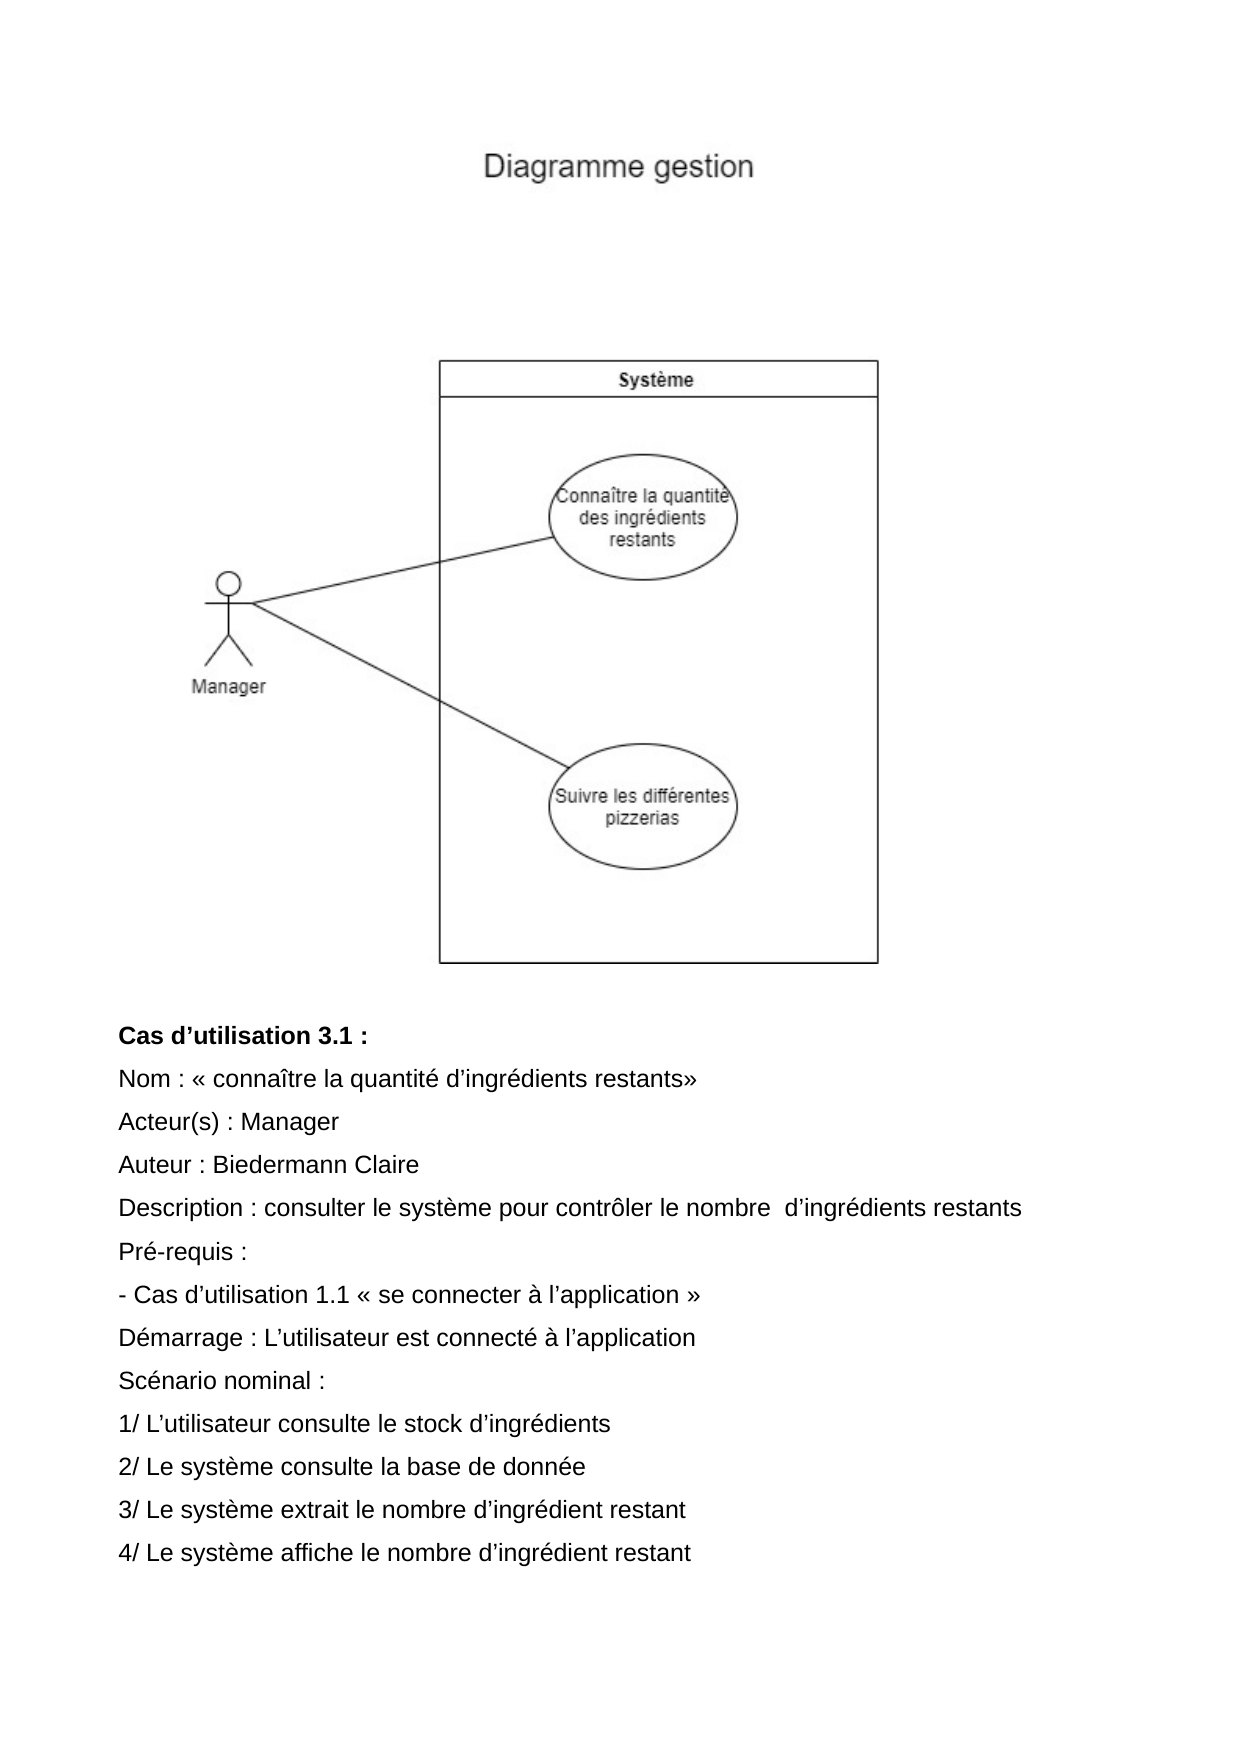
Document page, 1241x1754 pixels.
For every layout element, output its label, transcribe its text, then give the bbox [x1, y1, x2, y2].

text 3/ Le système extrait le nombre d’ingrédient restant [118, 1495, 1122, 1524]
picture [142, 118, 1098, 964]
text Cas d’utilisation 3.1 : [118, 1021, 1122, 1050]
text Pré-requis : [118, 1237, 1122, 1265]
text Acteur(s) : Manager [118, 1107, 1122, 1136]
text Scénario nominal : [118, 1366, 1122, 1395]
text Description : consulter le système pour contrôler le nombre d’ingrédients restants [118, 1193, 1122, 1222]
text 2/ Le système consulte la base de donnée [118, 1452, 1122, 1481]
text 1/ L’utilisateur consulte le stock d’ingrédients [118, 1409, 1122, 1438]
text Nom : « connaître la quantité d’ingrédients restants» [118, 1064, 1122, 1093]
text Auteur : Biedermann Claire [118, 1150, 1122, 1179]
text - Cas d’utilisation 1.1 « se connecter à l’application » [118, 1280, 1122, 1308]
text 4/ Le système affiche le nombre d’ingrédient restant [118, 1538, 1122, 1567]
text Démarrage : L’utilisateur est connecté à l’application [118, 1323, 1122, 1352]
